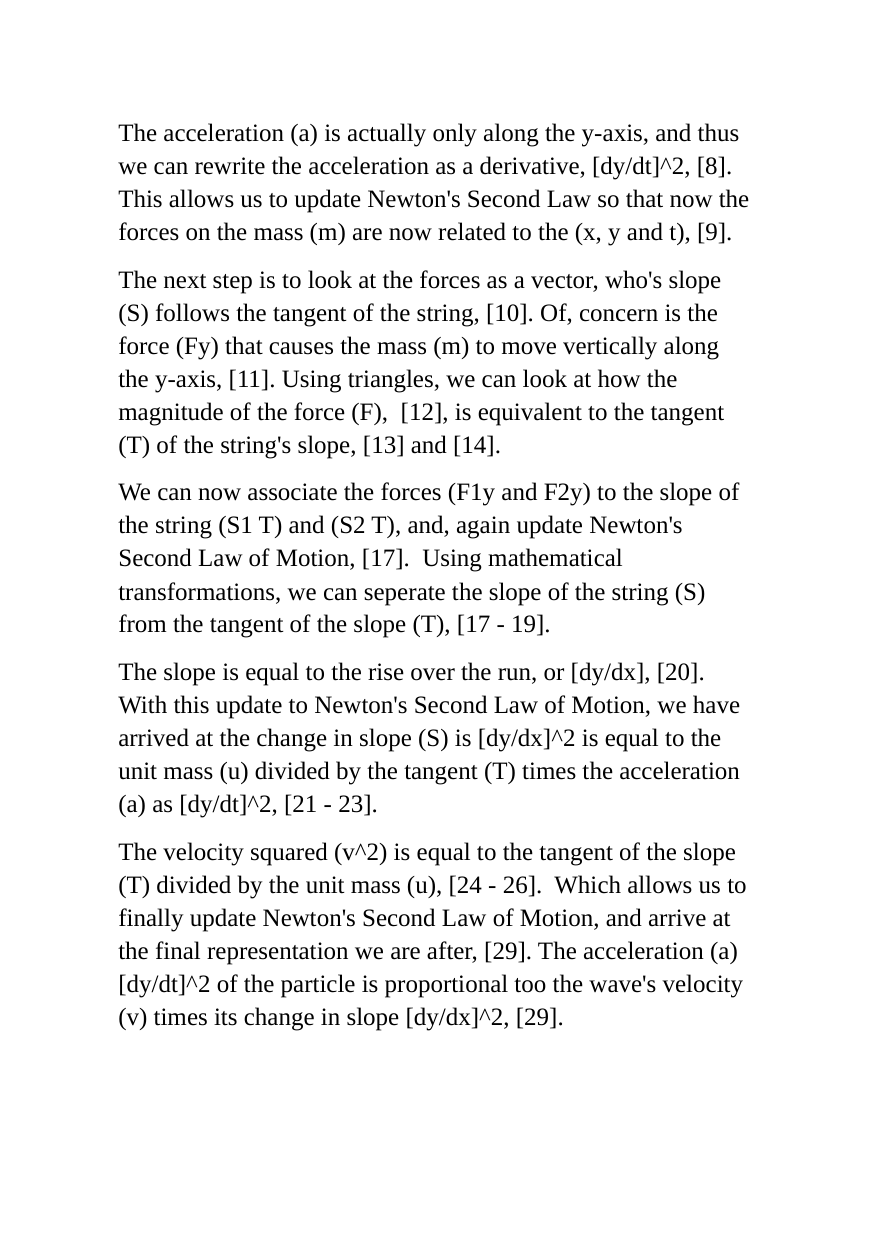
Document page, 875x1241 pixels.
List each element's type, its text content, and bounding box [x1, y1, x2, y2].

text The acceleration (a) is actually only along the y-axis, and thus we can rewrite the acceleration as a derivative, [dy/dt]^2, [8]. This allows us to update Newton's Second Law so that now the forces on the mass (m) are now related to the (x, y and t), [9]. [118, 118, 756, 246]
text The slope is equal to the rise over the run, or [dy/dx], [20]. With this update to Newton's Second Law of Motion, we have arrived at the change in slope (S) is [dy/dx]^2 is equal to the unit mass (u) divided by the tangent (T) times the acceleration (a) as [dy/dt]^2, [21 - 23]. [118, 657, 756, 818]
text The velocity squared (v^2) is equal to the tangent of the slope (T) divided by the unit mass (u), [24 - 26]. Which allows us to finally update Newton's Second Law of Motion, and arrive at the final representation we are after, [29]. The acceleration (a) [dy/dt]^2 of the particle is proportional too the wave's velocity (v) times its change in slope [dy/dx]^2, [29]. [118, 837, 756, 1031]
text The next step is to look at the forces as a vector, who's slope (S) follows the tangent of the string, [10]. Of, concern is the force (Fy) that causes the mass (m) to move vertically along the y-axis, [11]. Using triangles, we can look at how the magnitude of the force (F), [12], is equivalent to the tangent (T) of the string's slope, [13] and [14]. [118, 265, 756, 459]
text We can now associate the forces (F1y and F2y) to the slope of the string (S1 T) and (S2 T), and, again update Newton's Second Law of Motion, [17]. Using mathematical transformations, we can seperate the slope of the string (S) from the tangent of the slope (T), [17 - 19]. [118, 477, 756, 638]
